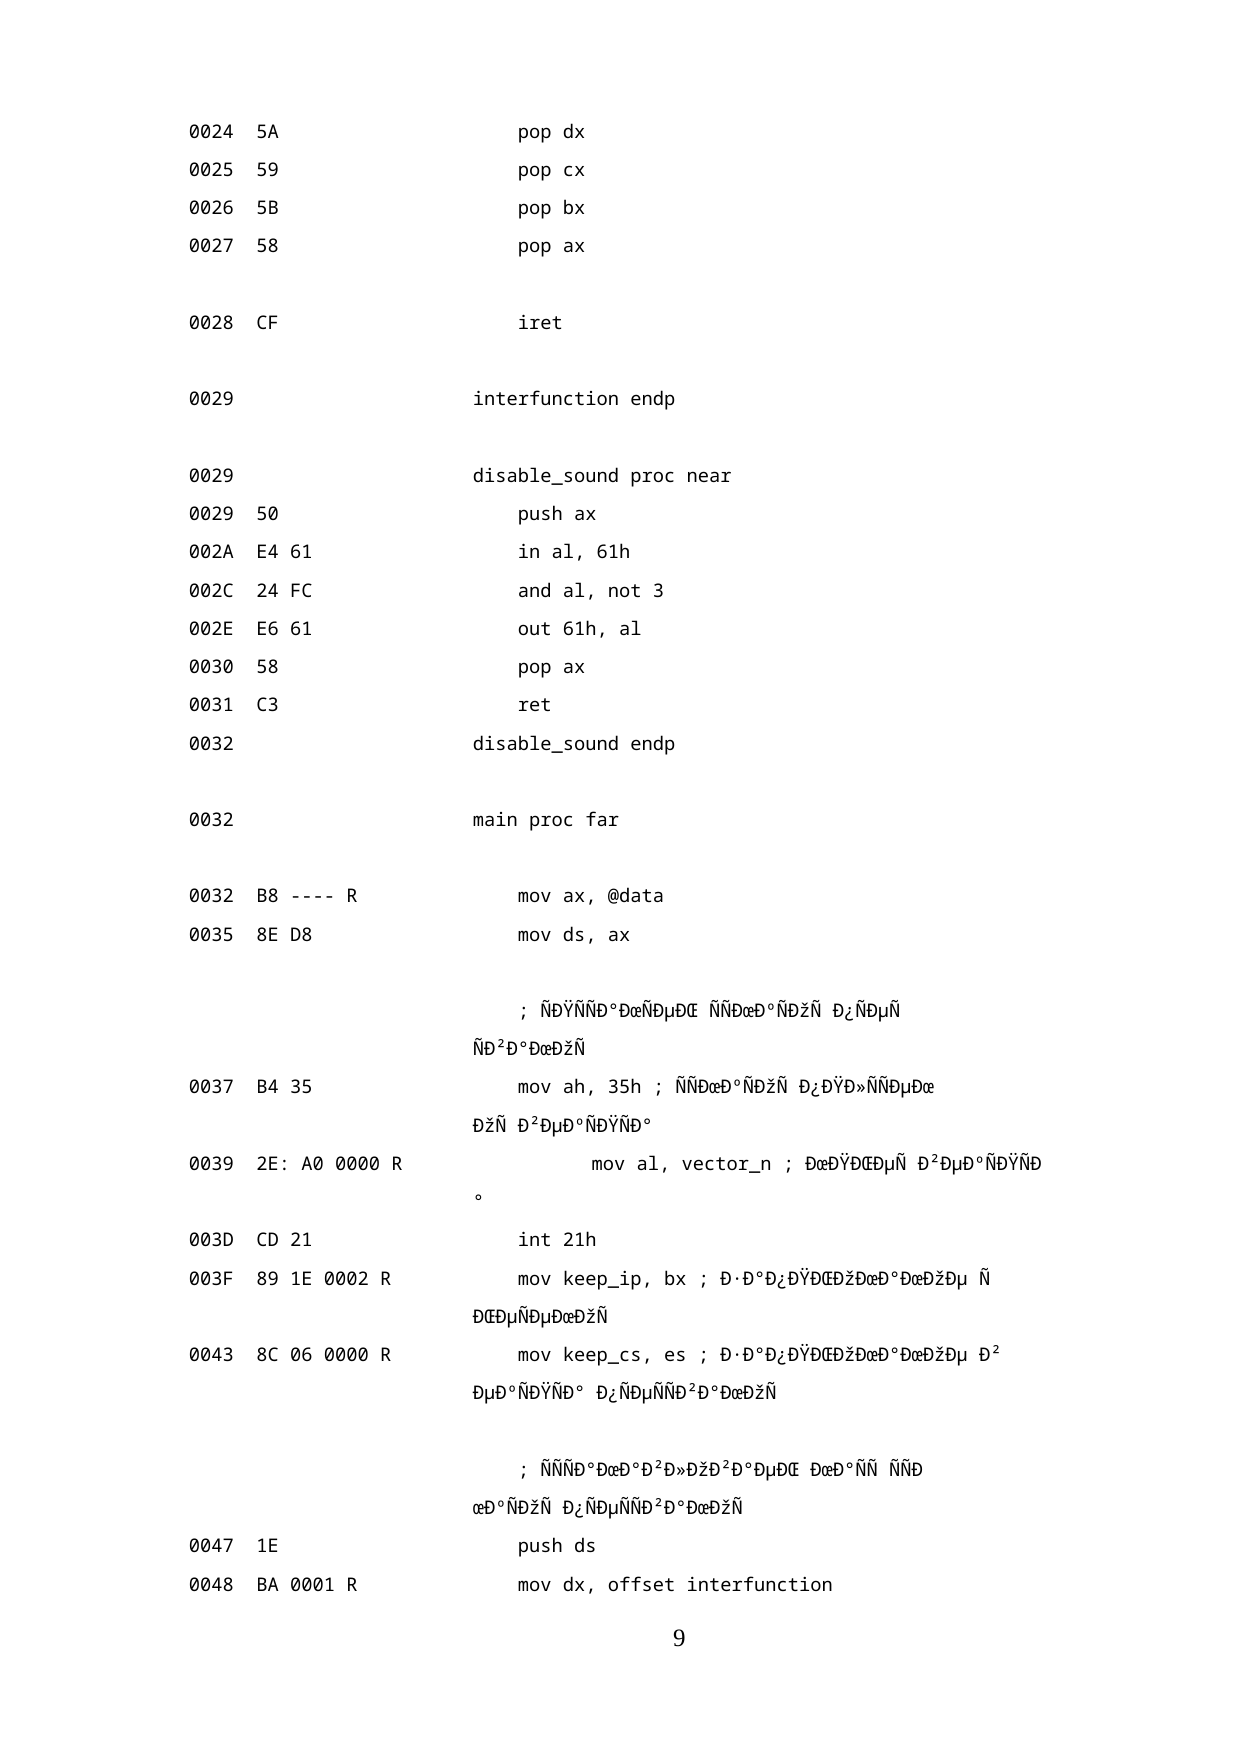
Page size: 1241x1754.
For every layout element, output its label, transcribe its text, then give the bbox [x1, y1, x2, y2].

text 0027 58 pop ax [177, 233, 1181, 258]
text ÑÐ²Ð°ÐœÐžÑ [177, 1036, 1181, 1061]
text 003F 89 1E 0002 R mov keep_ip, bx ; Ð·Ð°Ð¿ÐŸÐŒÐžÐœÐ°ÐœÐžÐµ Ñ [177, 1265, 1181, 1291]
text ; ÑÐŸÑ ÑÐ°ÐœÑÐµÐŒ ÑÑÐœÐºÑÐžÑ Ð¿ÑÐµÑ [177, 997, 1181, 1023]
text ÐžÑ Ð²ÐµÐºÑÐŸÑÐ° [177, 1112, 1181, 1138]
text 0043 8C 06 0000 R mov keep_cs, es ; Ð·Ð°Ð¿ÐŸÐŒÐžÐœÐ°ÐœÐžÐµ Ð² [177, 1341, 1181, 1367]
text 002E E6 61 out 61h, al [177, 615, 1181, 641]
text 0039 2E: A0 0000 R mov al, vector_n ; ÐœÐŸÐŒÐµÑ Ð²ÐµÐºÑÐŸÑÐ [177, 1150, 1181, 1176]
text 0032 disable_sound endp [177, 730, 1181, 755]
text 002A E4 61 in al, 61h [177, 539, 1181, 564]
text ÐµÐºÑÐŸÑÐ° Ð¿ÑÐµÑÑÐ²Ð°ÐœÐžÑ [177, 1380, 1181, 1405]
text ° [177, 1188, 1181, 1214]
text 0030 58 pop ax [177, 653, 1181, 679]
text 003D CD 21 int 21h [177, 1227, 1181, 1252]
text 0031 C3 ret [177, 692, 1181, 717]
text 002C 24 FC and al, not 3 [177, 577, 1181, 602]
text 0032 main proc far [177, 806, 1181, 832]
text ; ÑÑÑÐ°ÐœÐ°Ð²Ð»ÐžÐ²Ð°ÐµÐŒ ÐœÐ°ÑÑ ÑÑÐ [177, 1456, 1181, 1482]
text 0028 CF iret [177, 309, 1181, 335]
text 0024 5A pop dx [177, 118, 1181, 144]
text œÐºÑÐžÑ Ð¿ÑÐµÑÑÐ²Ð°ÐœÐžÑ [177, 1494, 1181, 1520]
text ÐŒÐµÑÐµÐœÐžÑ [177, 1303, 1181, 1329]
text 0025 59 pop cx [177, 156, 1181, 182]
text 0029 disable_sound proc near [177, 462, 1181, 488]
text 0035 8E D8 mov ds, ax [177, 921, 1181, 946]
text 0047 1E push ds [177, 1533, 1181, 1558]
text 0048 BA 0001 R mov dx, offset interfunction [177, 1571, 1181, 1596]
text 0037 B4 35 mov ah, 35h ; ÑÑÐœÐºÑÐžÑ Ð¿ÐŸÐ»ÑÑÐµÐœ [177, 1074, 1181, 1099]
text 0029 50 push ax [177, 500, 1181, 526]
text 0032 B8 ---- R mov ax, @data [177, 883, 1181, 908]
text 0029 interfunction endp [177, 386, 1181, 411]
text 0026 5B pop bx [177, 194, 1181, 220]
